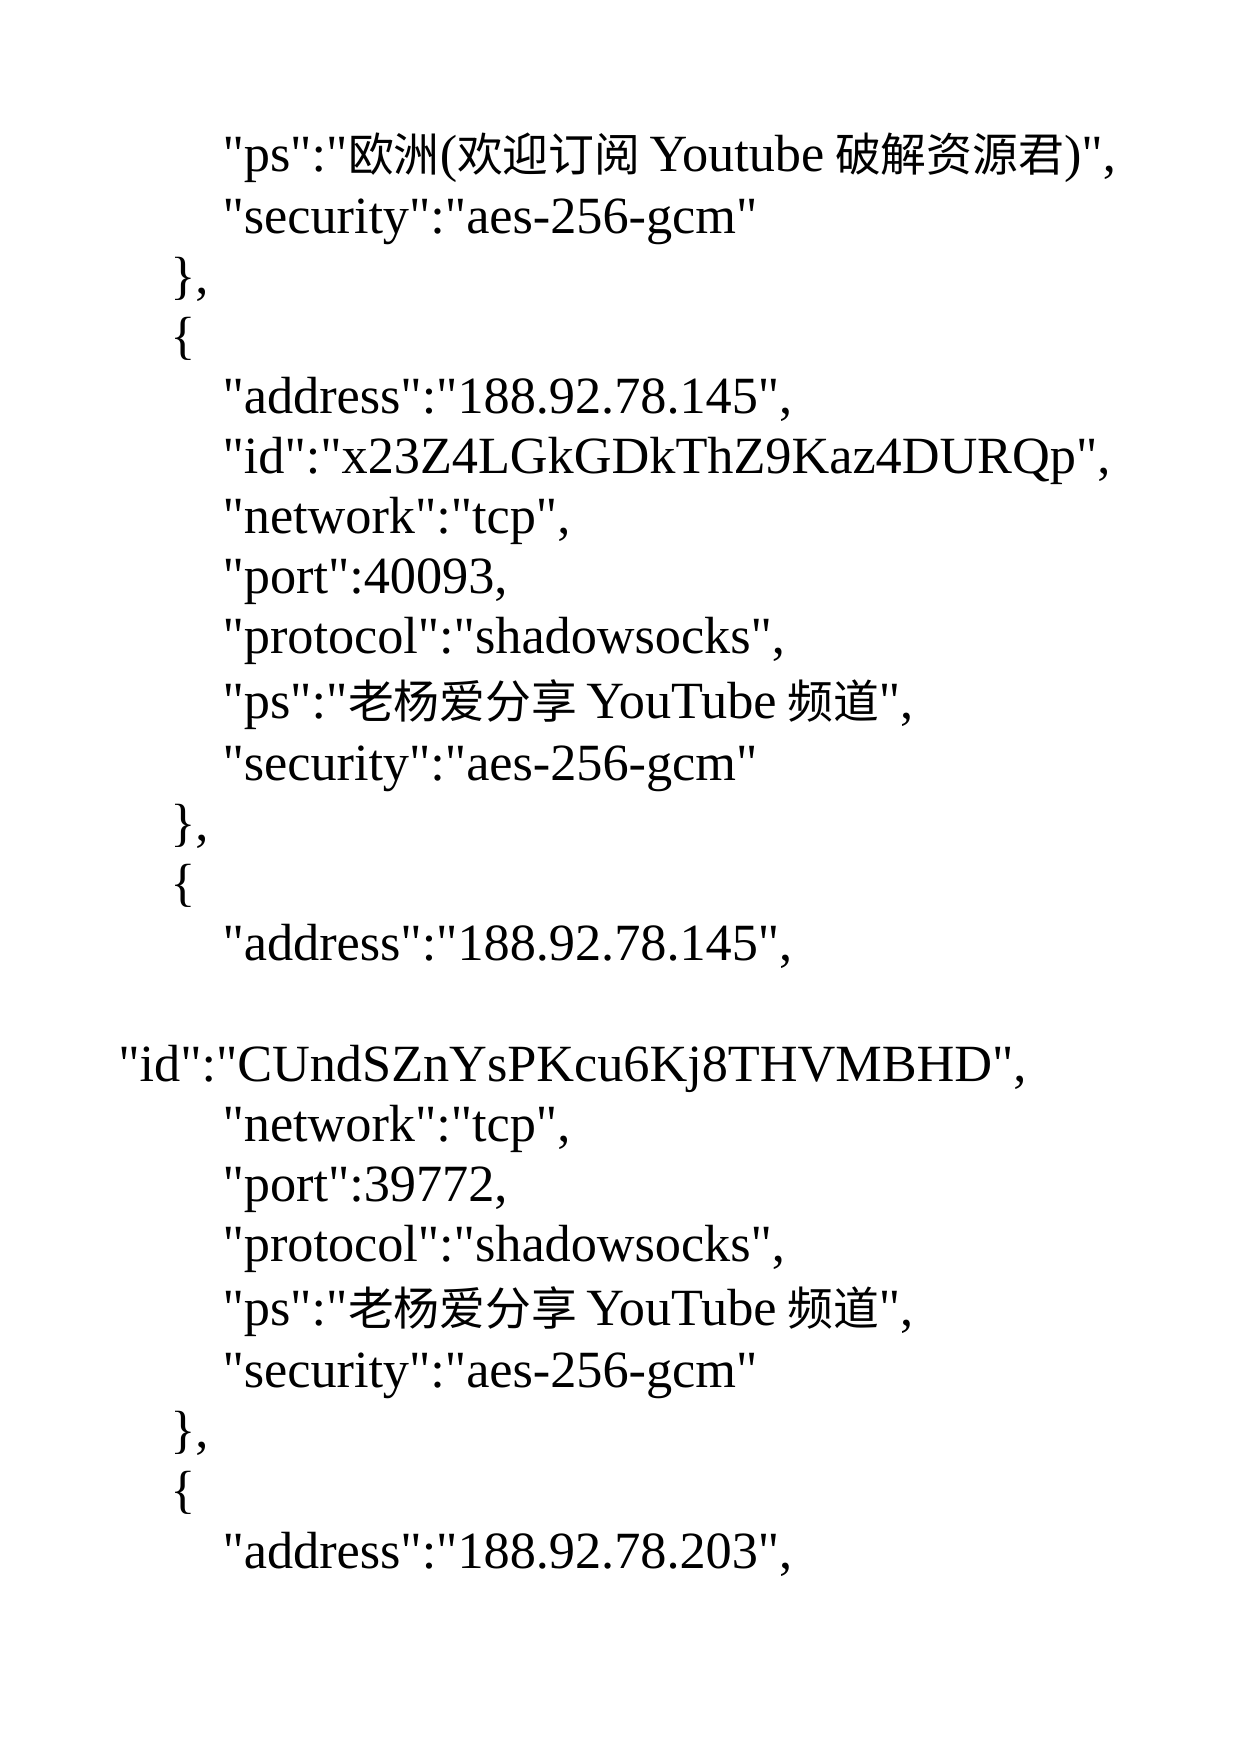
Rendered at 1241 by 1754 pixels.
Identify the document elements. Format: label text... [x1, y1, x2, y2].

text }, [118, 1399, 1122, 1459]
text "security":"aes-256-gcm" [118, 1339, 1122, 1399]
text "ps":"老杨爱分享YouTube频道", [118, 1273, 1122, 1339]
text }, [118, 244, 1122, 305]
text { [118, 305, 1122, 365]
text "address":"188.92.78.145", [118, 912, 1122, 972]
text "address":"188.92.78.145", [118, 365, 1122, 425]
text "network":"tcp", [118, 1092, 1122, 1152]
text "protocol":"shadowsocks", [118, 1212, 1122, 1273]
text "protocol":"shadowsocks", [118, 605, 1122, 665]
text "ps":"欧洲(欢迎订阅Youtube破解资源君)", [118, 118, 1122, 184]
text "id":"x23Z4LGkGDkThZ9Kaz4DURQp", [118, 425, 1122, 485]
text }, [118, 792, 1122, 852]
text { [118, 852, 1122, 912]
text "ps":"老杨爱分享YouTube频道", [118, 665, 1122, 732]
text "network":"tcp", [118, 485, 1122, 545]
text "port":39772, [118, 1152, 1122, 1212]
text "id":"CUndSZnYsPKcu6Kj8THVMBHD", [118, 972, 1122, 1092]
text "security":"aes-256-gcm" [118, 184, 1122, 244]
text { [118, 1459, 1122, 1519]
text "port":40093, [118, 545, 1122, 605]
text "security":"aes-256-gcm" [118, 732, 1122, 792]
text "address":"188.92.78.203", [118, 1519, 1122, 1579]
